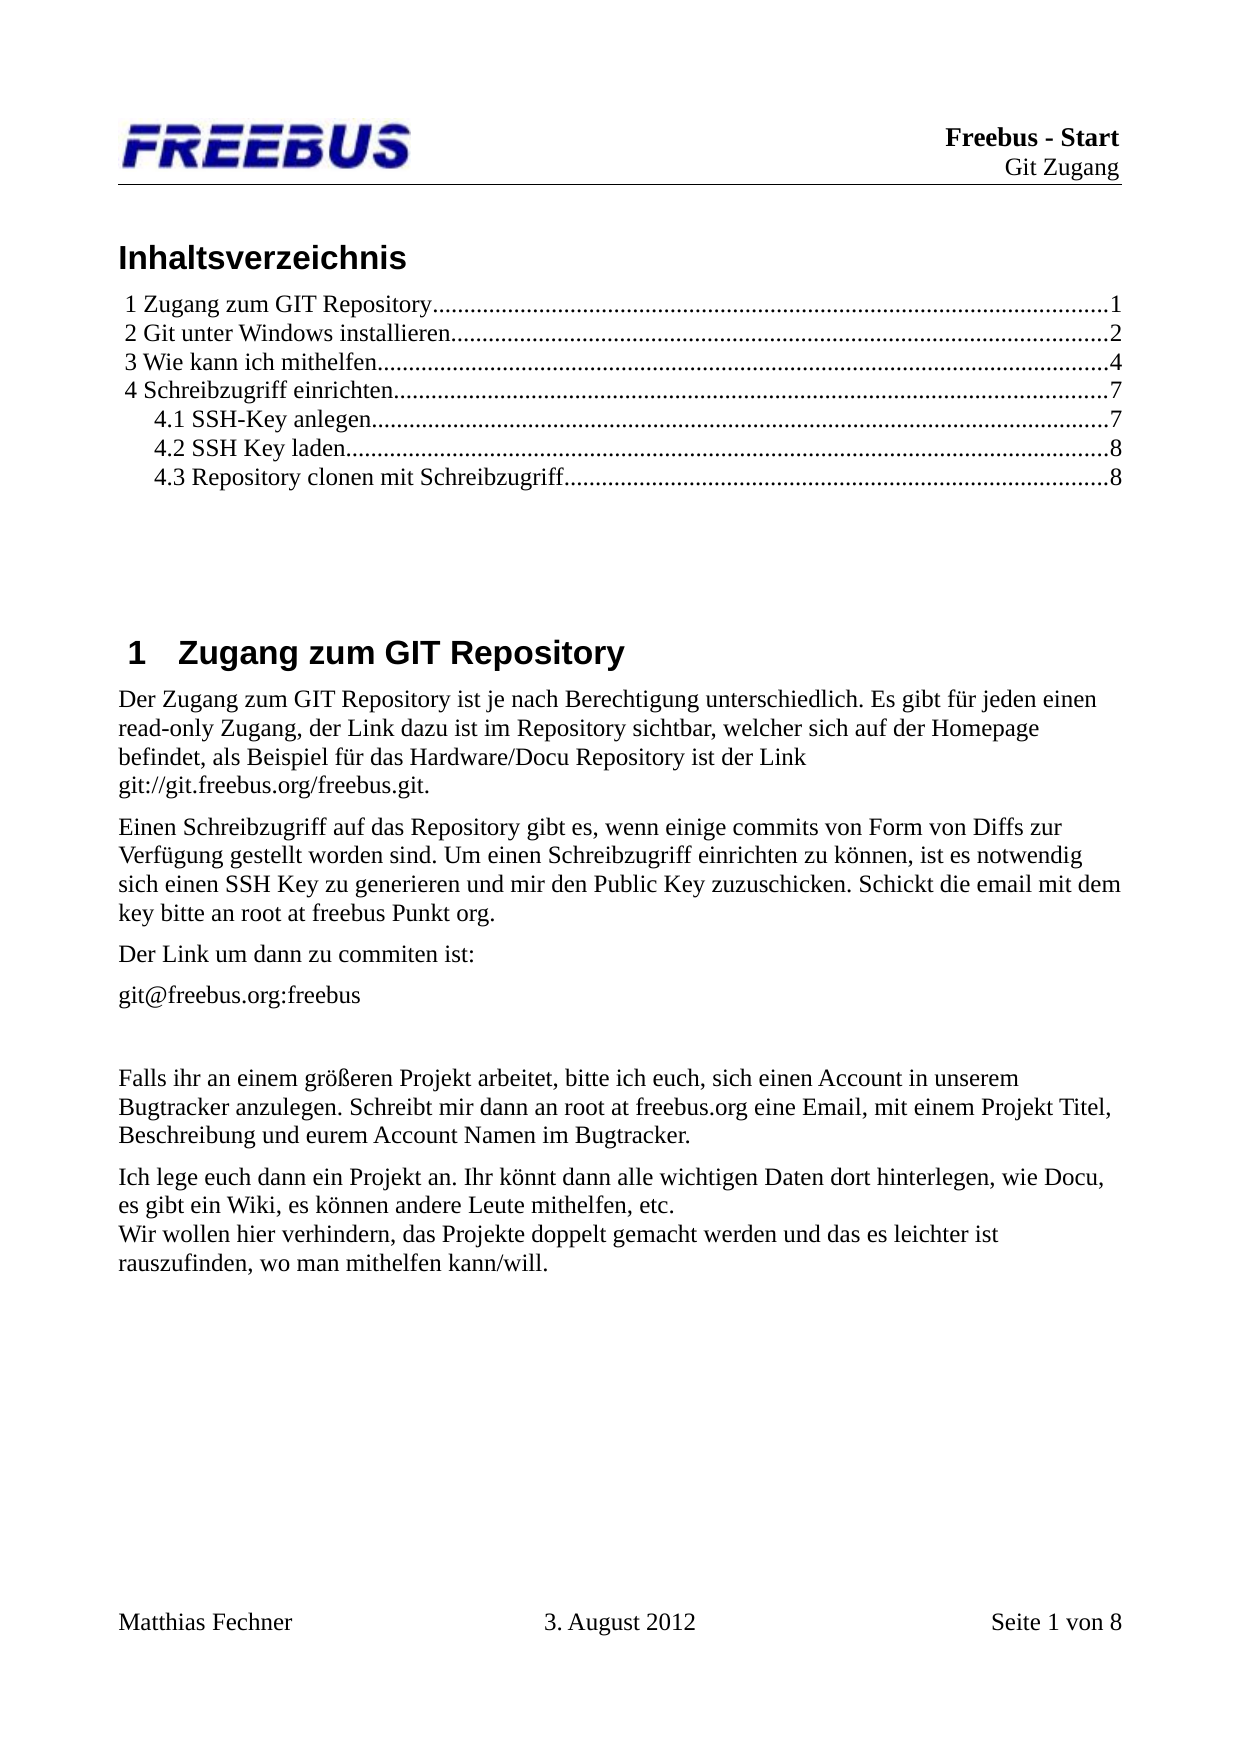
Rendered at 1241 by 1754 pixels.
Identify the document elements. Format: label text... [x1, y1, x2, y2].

text 1 Zugang zum GIT Repository 1 [118, 289, 1122, 318]
text Einen Schreibzugriff auf das Repository gibt es, wenn einige commits von Form von Diffs zur Verfügung gestellt worden sind. Um einen Schreibzugriff einrichten zu können, ist es notwendig sich einen SSH Key zu generieren und mir den Public Key zuzuschicken. Schickt die email mit dem key bitte an root at freebus Punkt org. [118, 812, 1122, 927]
subtitle Inhaltsverzeichnis [118, 238, 1122, 277]
text 4.1 SSH-Key anlegen 7 [148, 404, 1122, 433]
text Falls ihr an einem größeren Projekt arbeitet, bitte ich euch, sich einen Account in unserem Bugtracker anzulegen. Schreibt mir dann an root at freebus.org eine Email, mit einem Projekt Titel, Beschreibung und eurem Account Namen im Bugtracker. [118, 1063, 1122, 1149]
text 3 Wie kann ich mithelfen 4 [118, 347, 1122, 376]
text 4 Schreibzugriff einrichten 7 [118, 376, 1122, 404]
picture [118, 118, 411, 172]
text Der Zugang zum GIT Repository ist je nach Berechtigung unterschiedlich. Es gibt für jeden einen read-only Zugang, der Link dazu ist im Repository sichtbar, welcher sich auf der Homepage befindet, als Beispiel für das Hardware/Docu Repository ist der Link git://git.freebus.org/freebus.git. [118, 684, 1122, 799]
text 4.2 SSH Key laden 8 [148, 433, 1122, 462]
text 2 Git unter Windows installieren 2 [118, 318, 1122, 347]
subtitle Zugang zum GIT Repository [118, 633, 1122, 672]
text git@freebus.org:freebus [118, 980, 1122, 1009]
text Ich lege euch dann ein Projekt an. Ihr könnt dann alle wichtigen Daten dort hinterlegen, wie Docu, es gibt ein Wiki, es können andere Leute mithelfen, etc. Wir wollen hier verhindern, das Projekte doppelt gemacht werden und das es leichter ist rauszufinden, wo man mithelfen kann/will. [118, 1162, 1122, 1277]
text 4.3 Repository clonen mit Schreibzugriff 8 [148, 462, 1122, 491]
text Der Link um dann zu commiten ist: [118, 939, 1122, 968]
